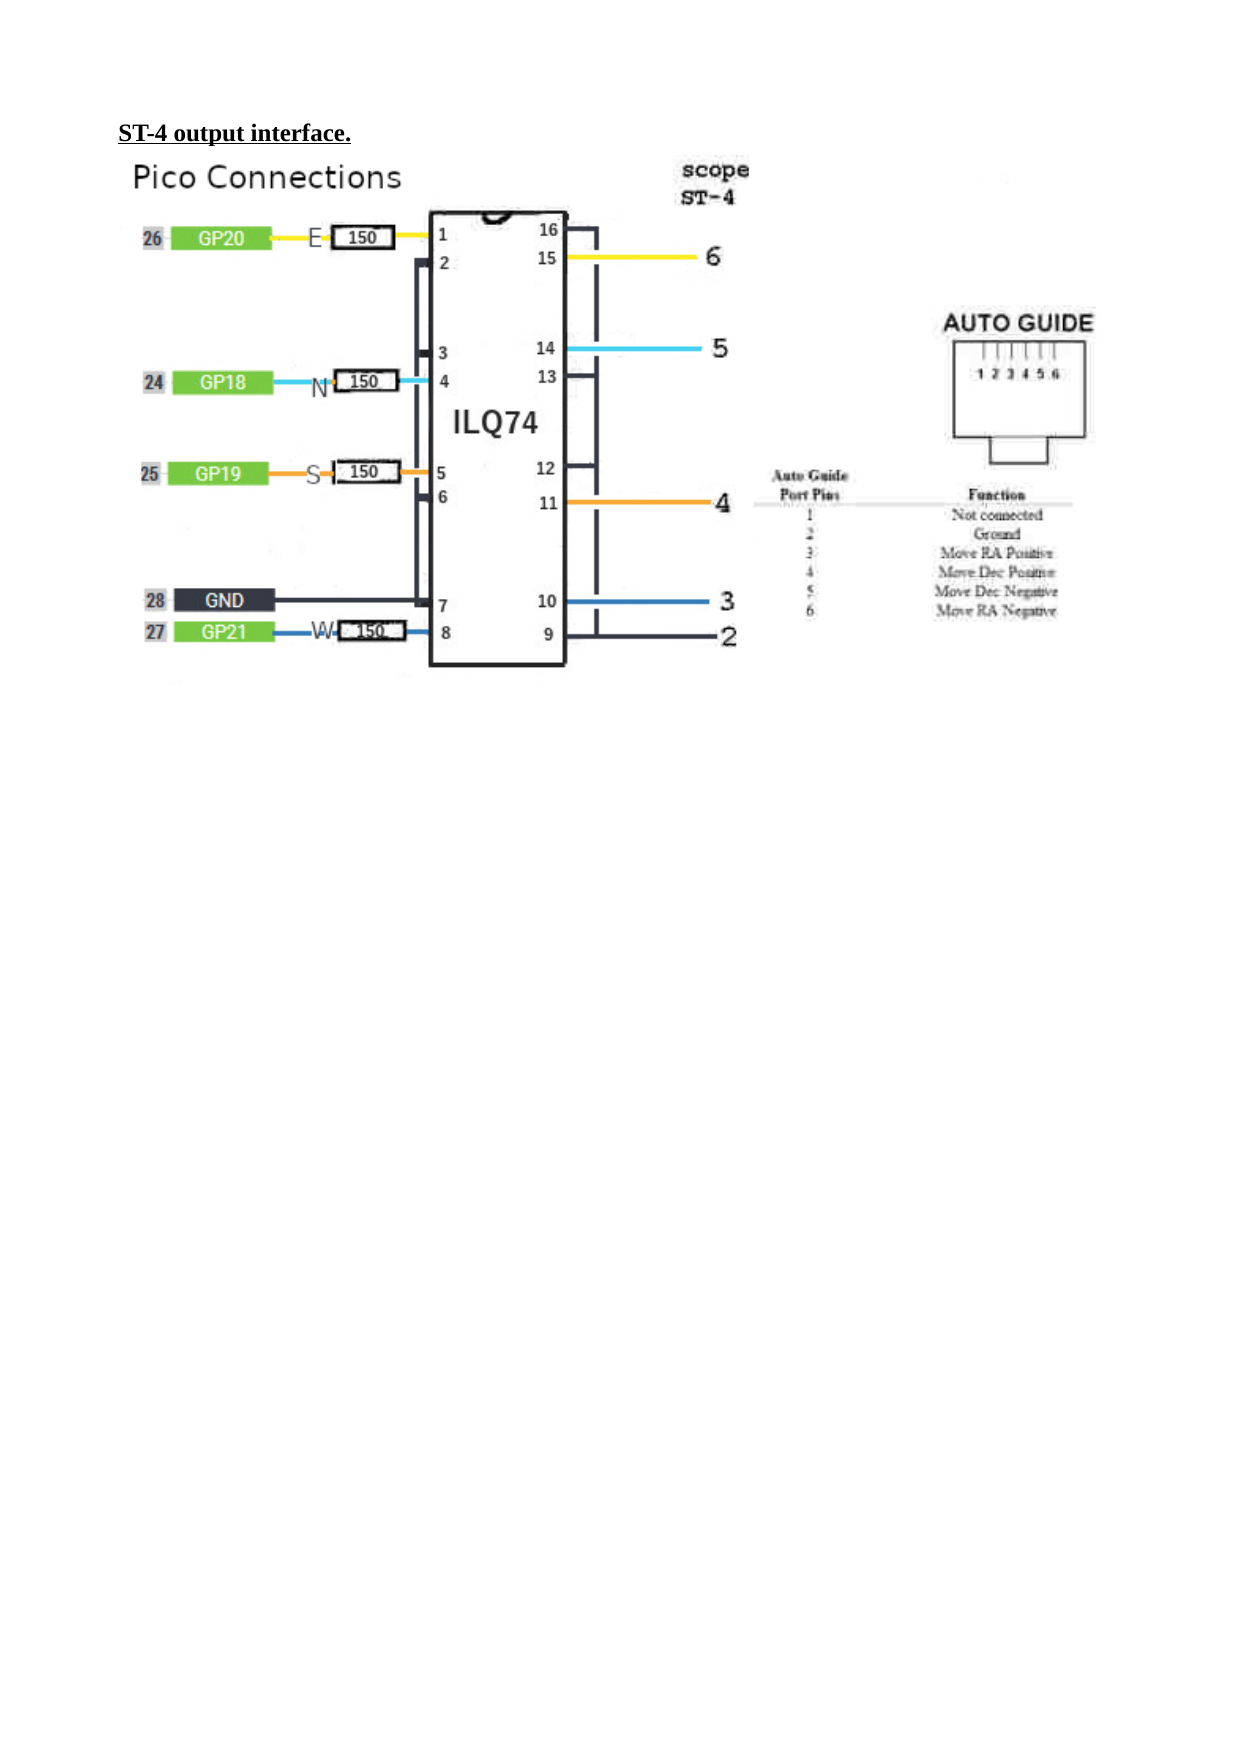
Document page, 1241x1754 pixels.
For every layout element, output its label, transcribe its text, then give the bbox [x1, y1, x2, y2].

picture [118, 146, 1123, 685]
text ST-4 output interface. [118, 118, 1122, 146]
